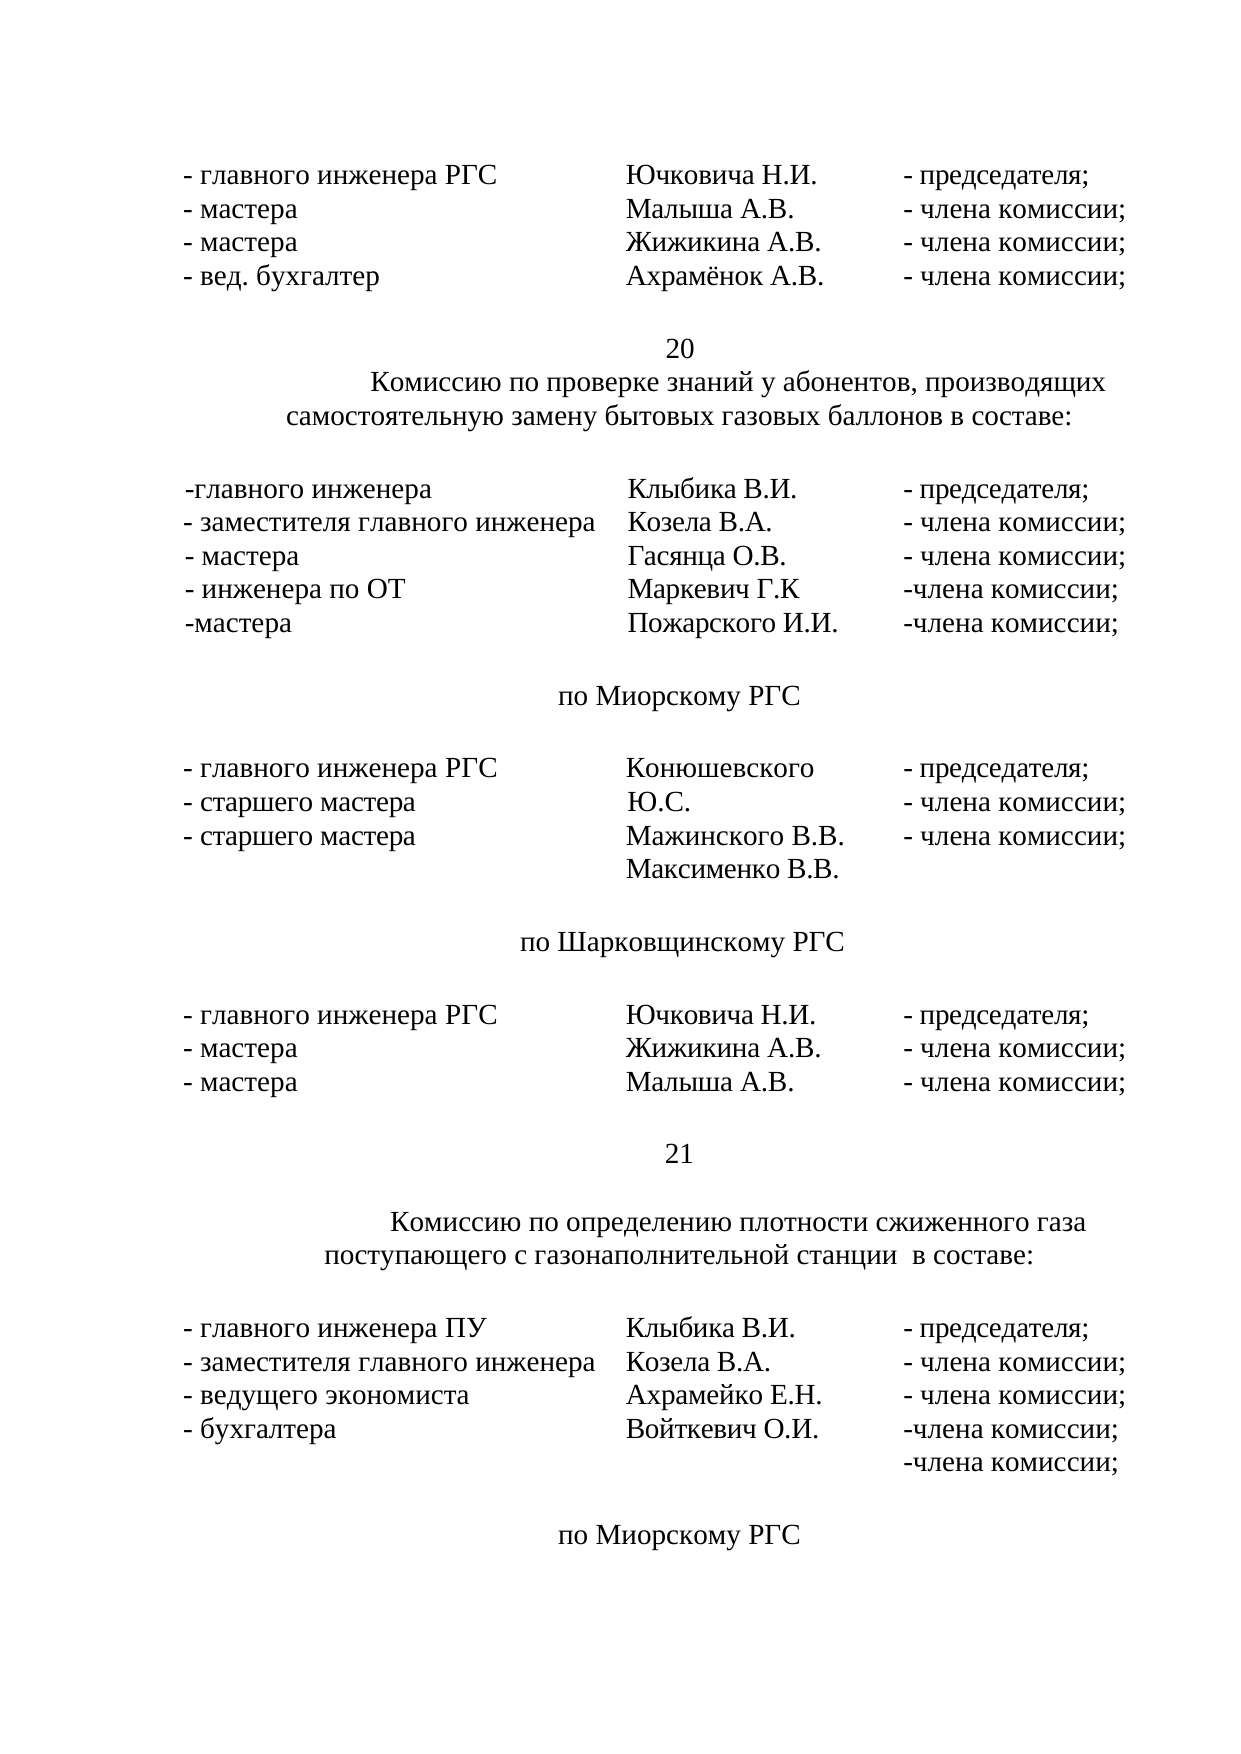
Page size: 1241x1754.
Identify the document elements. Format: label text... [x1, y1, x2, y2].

table_header - председателя; - члена комиссии; - члена комиссии; [897, 745, 1156, 890]
table_header - главного инженера РГС - мастера - мастера - вед. бухгалтер [177, 152, 603, 297]
table_header Клыбика В.И. Козела В.А. Ахрамейко Е.Н. Войткевич О.И. [620, 1304, 874, 1483]
subtitle Комиссию по проверке знаний у абонентов, производящих самостоятельную замену бытовых газовых баллонов в составе: [177, 364, 1181, 431]
subtitle по Миорскому РГС [177, 678, 1181, 711]
table_header [603, 745, 620, 890]
table_header - председателя; - члена комиссии; - члена комиссии; -члена комиссии; -члена комиссии; [897, 1304, 1156, 1483]
table_header [874, 465, 897, 644]
table_header Ючковича Н.И. Малыша А.В. Жижикина А.В. Ахрамёнок А.В. [620, 152, 874, 297]
table_header - главного инженера ПУ - заместителя главного инженера - ведущего экономиста - бухгалтера [177, 1304, 603, 1483]
table_header Конюшевского Ю.С. Мажинского В.В. Максименко В.В. [620, 745, 891, 890]
table_header - председателя; - члена комиссии; - члена комиссии; [897, 991, 1156, 1103]
table_header [875, 152, 897, 297]
table_header - главного инженера РГС - мастера - мастера [177, 991, 603, 1103]
table_header [603, 465, 620, 644]
table_header - председателя; - члена комиссии; - члена комиссии; - члена комиссии; [897, 152, 1156, 297]
table_header - главного инженера РГС - старшего мастера - старшего мастера [177, 745, 603, 890]
subtitle 21 [177, 1137, 1181, 1170]
subtitle Комиссию по определению плотности сжиженного газа поступающего с газонаполнительной станции в составе: [177, 1204, 1181, 1271]
table_header -главного инженера - заместителя главного инженера - мастера - инженера по ОТ -мастера [177, 465, 603, 644]
subtitle по Шарковщинскому РГС [520, 924, 1181, 957]
table_header [603, 1304, 620, 1483]
subtitle 20 [177, 331, 1181, 364]
table_header Клыбика В.И. Козела В.А. Гасянца О.В. Маркевич Г.К Пожарского И.И. [620, 465, 874, 644]
table_header [874, 1304, 897, 1483]
subtitle по Миорскому РГС [177, 1517, 1181, 1551]
table_header Ючковича Н.И. Жижикина А.В. Малыша А.В. [620, 991, 886, 1103]
table_header [891, 745, 897, 890]
table_header - председателя; - члена комиссии; - члена комиссии; -члена комиссии; -члена комиссии; [897, 465, 1156, 644]
table_header [603, 991, 620, 1103]
table_header [603, 152, 620, 297]
table_header [886, 991, 897, 1103]
